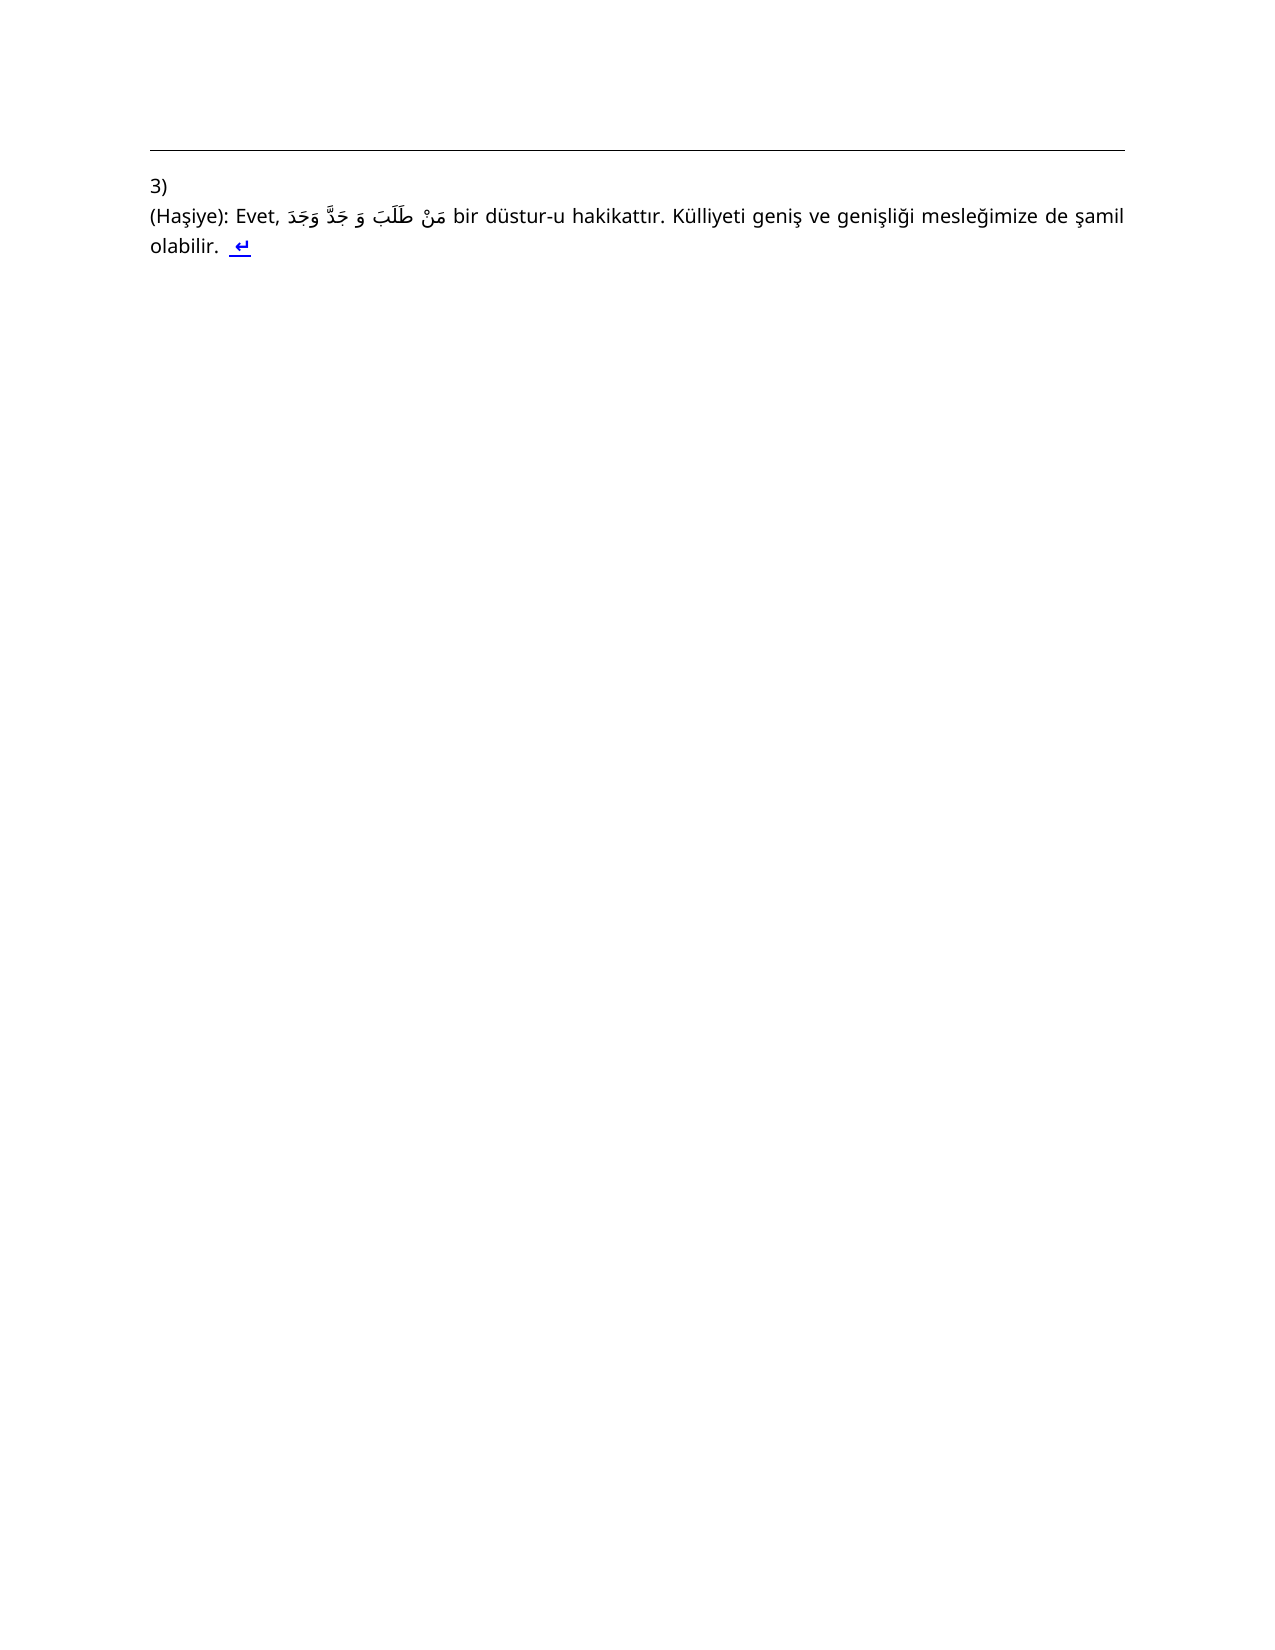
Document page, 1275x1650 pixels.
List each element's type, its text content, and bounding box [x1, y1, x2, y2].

text 3) [150, 151, 1125, 199]
text (Haşiye): Evet, مَنْ طَلَبَ وَ جَدَّ وَجَدَ bir düstur-u hakikattır. Külliyeti geniş ve genişliği mesleğimize de şamil olabilir. ↵ [150, 199, 1125, 259]
